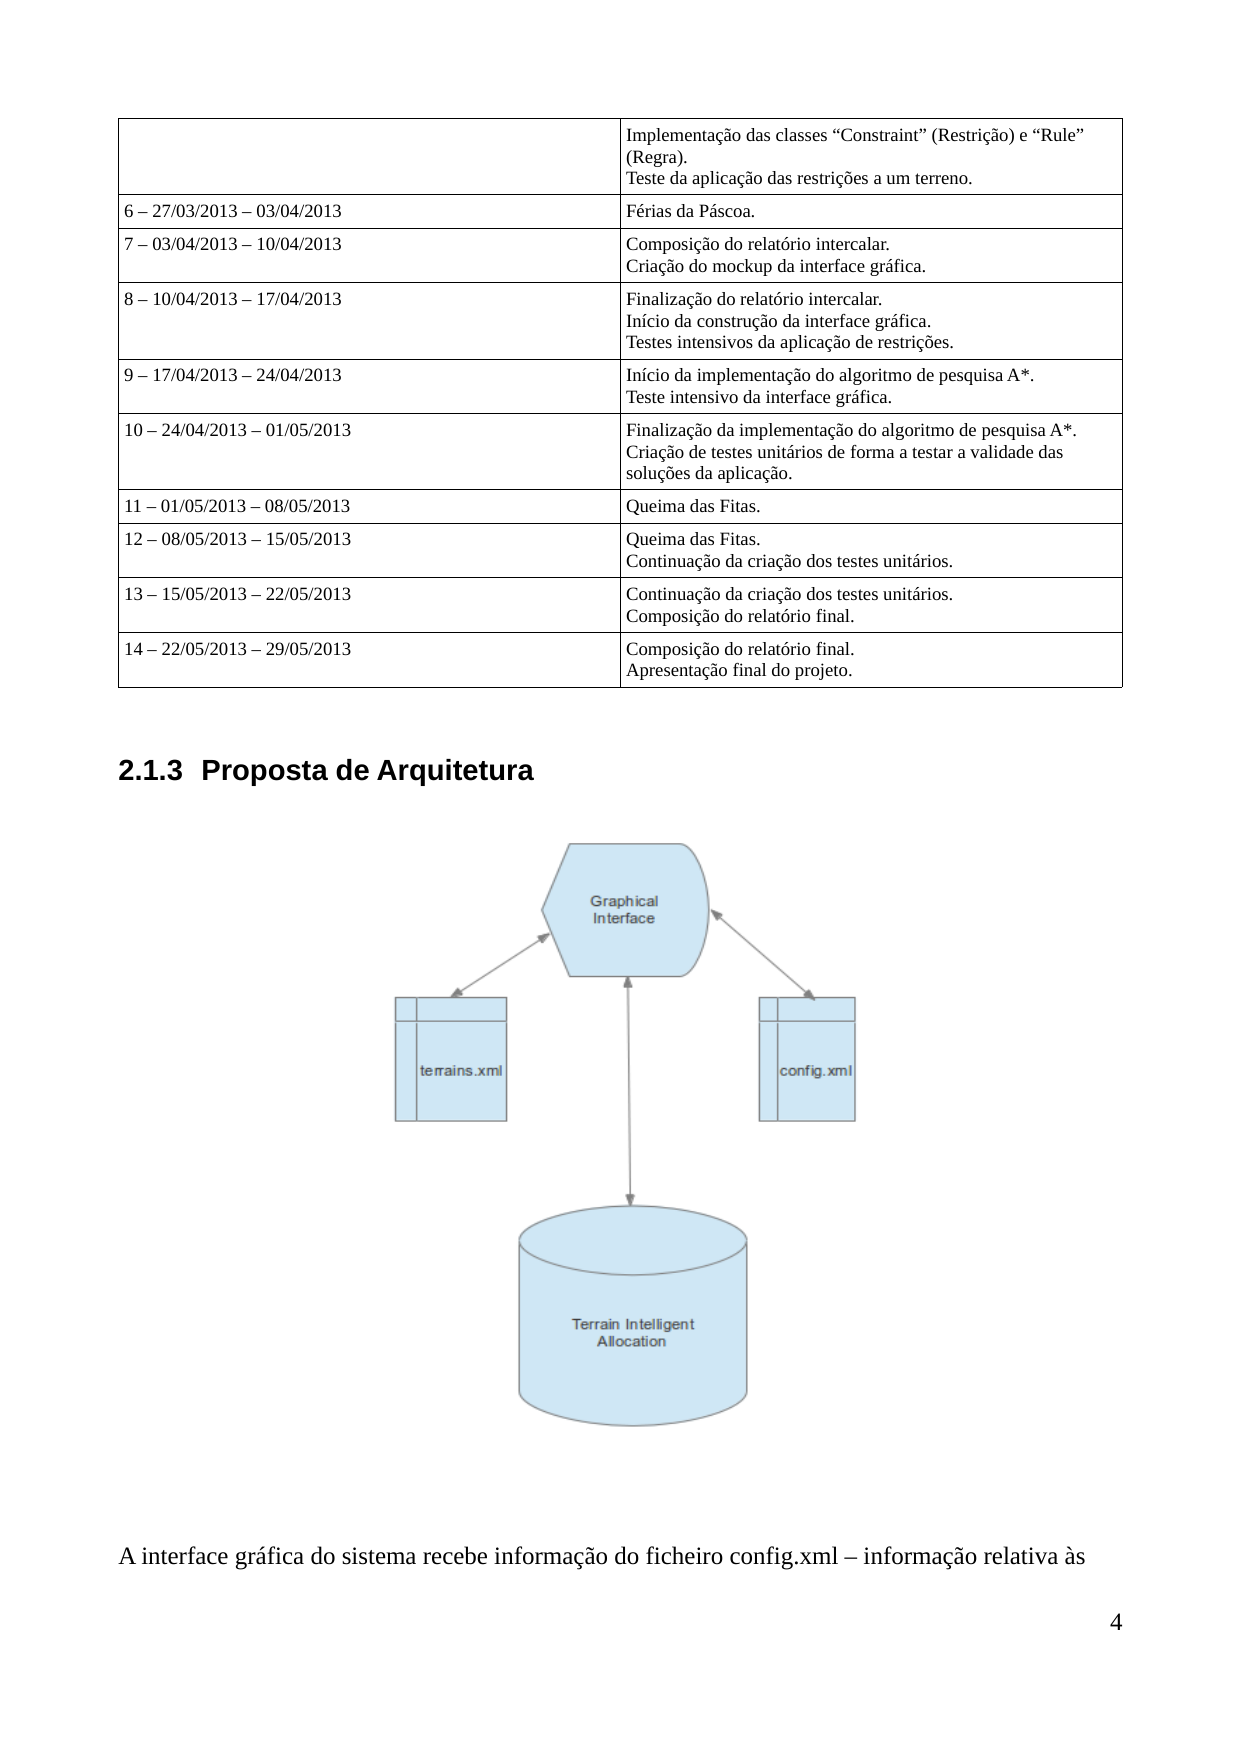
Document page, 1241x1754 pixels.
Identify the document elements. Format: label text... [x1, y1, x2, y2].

table_cell 14 – 22/05/2013 – 29/05/2013 [119, 633, 620, 687]
table_cell Continuação da criação dos testes unitários. Composição do relatório final. [621, 578, 1122, 632]
table_cell 13 – 15/05/2013 – 22/05/2013 [119, 578, 620, 632]
table_cell 7 – 03/04/2013 – 10/04/2013 [119, 229, 620, 282]
table_cell Queima das Fitas. Continuação da criação dos testes unitários. [621, 524, 1122, 577]
picture [367, 796, 898, 1499]
table_cell 12 – 08/05/2013 – 15/05/2013 [119, 524, 620, 577]
table_cell Férias da Páscoa. [621, 195, 1122, 227]
table_cell 6 – 27/03/2013 – 03/04/2013 [119, 195, 620, 227]
table_cell 10 – 24/04/2013 – 01/05/2013 [119, 414, 620, 489]
table_cell 11 – 01/05/2013 – 08/05/2013 [119, 490, 620, 522]
table_cell Finalização da implementação do algoritmo de pesquisa A*. Criação de testes unitários de forma a testar a validade das soluções da aplicação. [621, 414, 1122, 489]
table_cell 9 – 17/04/2013 – 24/04/2013 [119, 360, 620, 413]
table_cell 8 – 10/04/2013 – 17/04/2013 [119, 283, 620, 358]
text A interface gráfica do sistema recebe informação do ficheiro config.xml – informação relativa às [118, 1541, 1122, 1570]
table_cell Composição do relatório intercalar. Criação do mockup da interface gráfica. [621, 229, 1122, 282]
table_cell Finalização do relatório intercalar. Início da construção da interface gráfica. Testes intensivos da aplicação de restrições. [621, 283, 1122, 358]
subtitle Proposta de Arquitetura [118, 753, 1122, 786]
table_cell [119, 119, 620, 194]
table_cell Início da implementação do algoritmo de pesquisa A*. Teste intensivo da interface gráfica. [621, 360, 1122, 413]
table_cell Composição do relatório final. Apresentação final do projeto. [621, 633, 1122, 687]
table_cell Implementação das classes “Constraint” (Restrição) e “Rule” (Regra). Teste da aplicação das restrições a um terreno. [621, 119, 1122, 194]
table_cell Queima das Fitas. [621, 490, 1122, 522]
